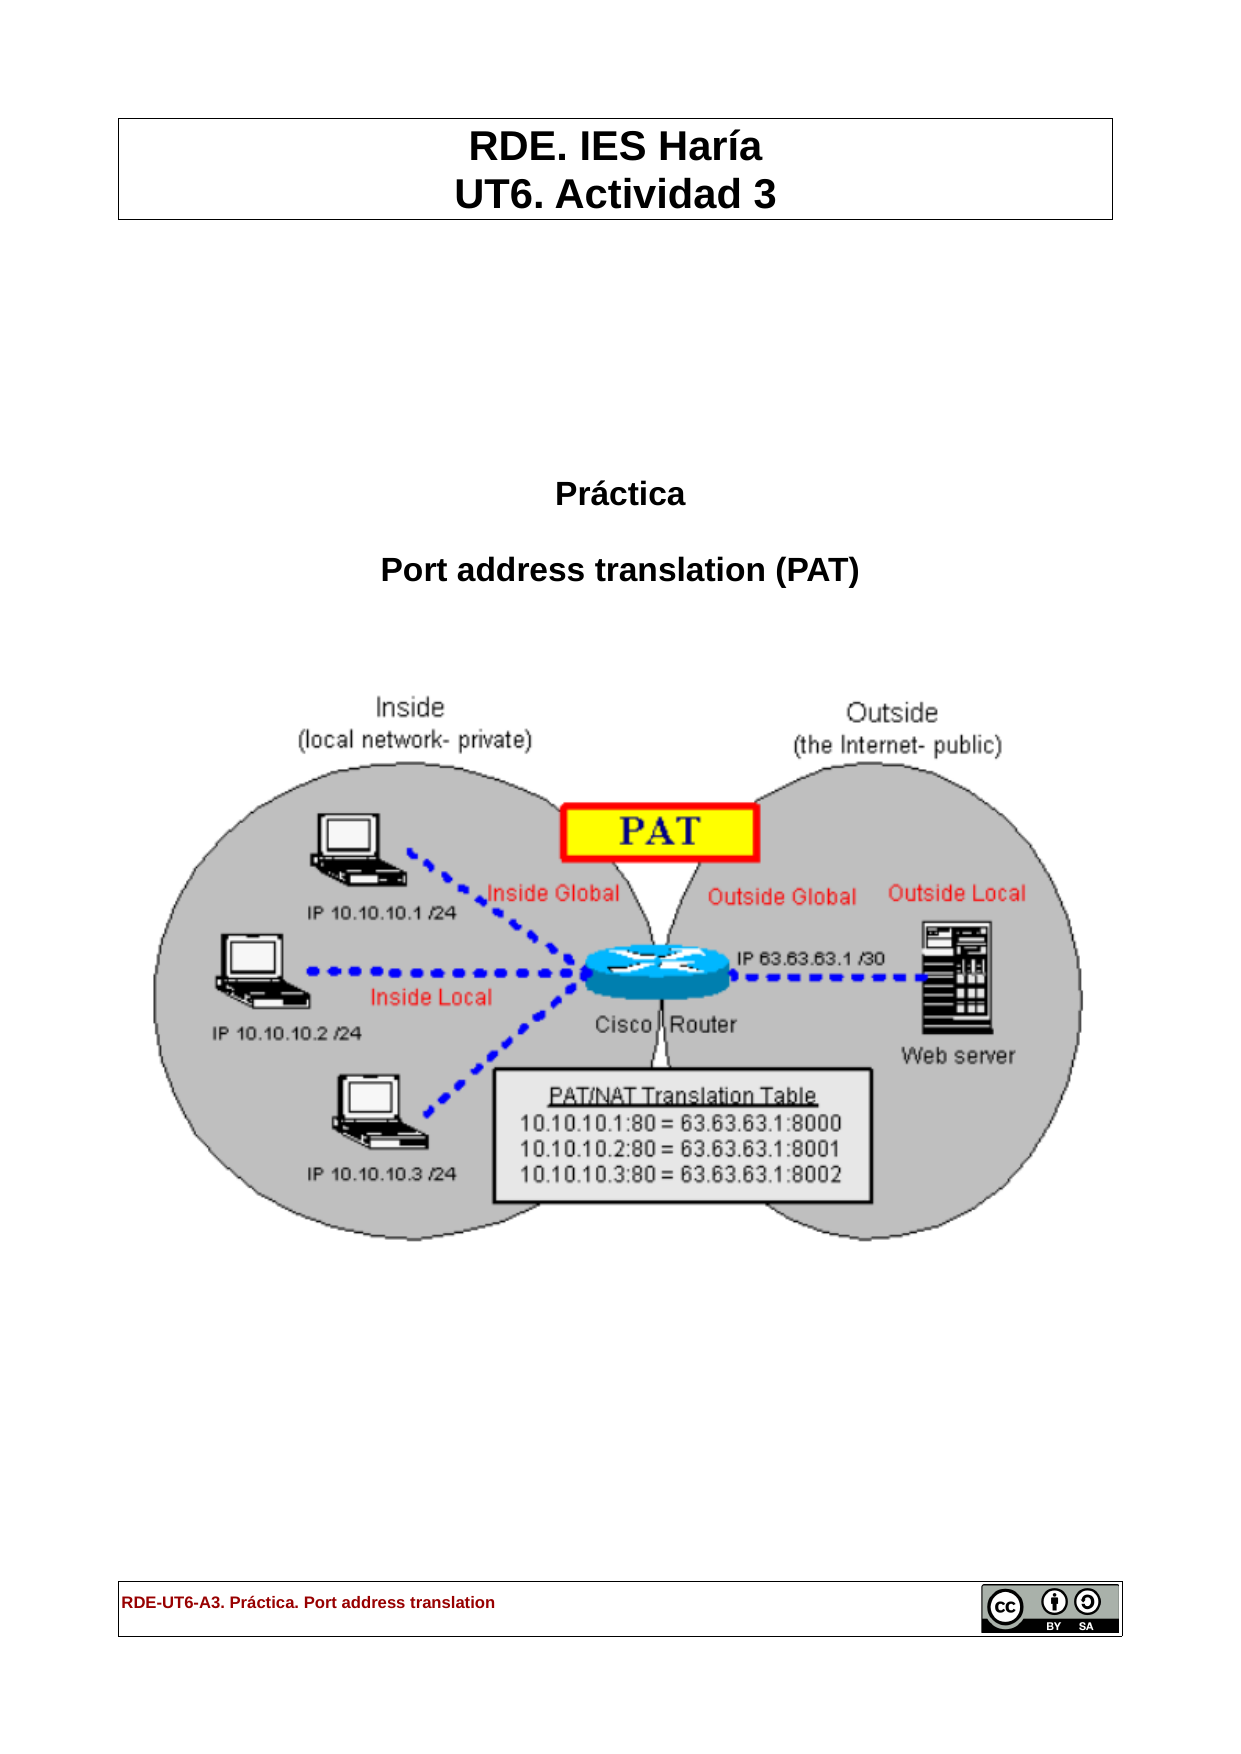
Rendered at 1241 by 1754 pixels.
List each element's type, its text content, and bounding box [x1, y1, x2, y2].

text RDE. IES Haría [119, 119, 1112, 166]
subtitle Port address translation (PAT) [118, 550, 1122, 588]
picture [135, 672, 1105, 1243]
picture [981, 1584, 1119, 1633]
text UT6. Actividad 3 [119, 166, 1112, 219]
subtitle Práctica [118, 474, 1122, 512]
